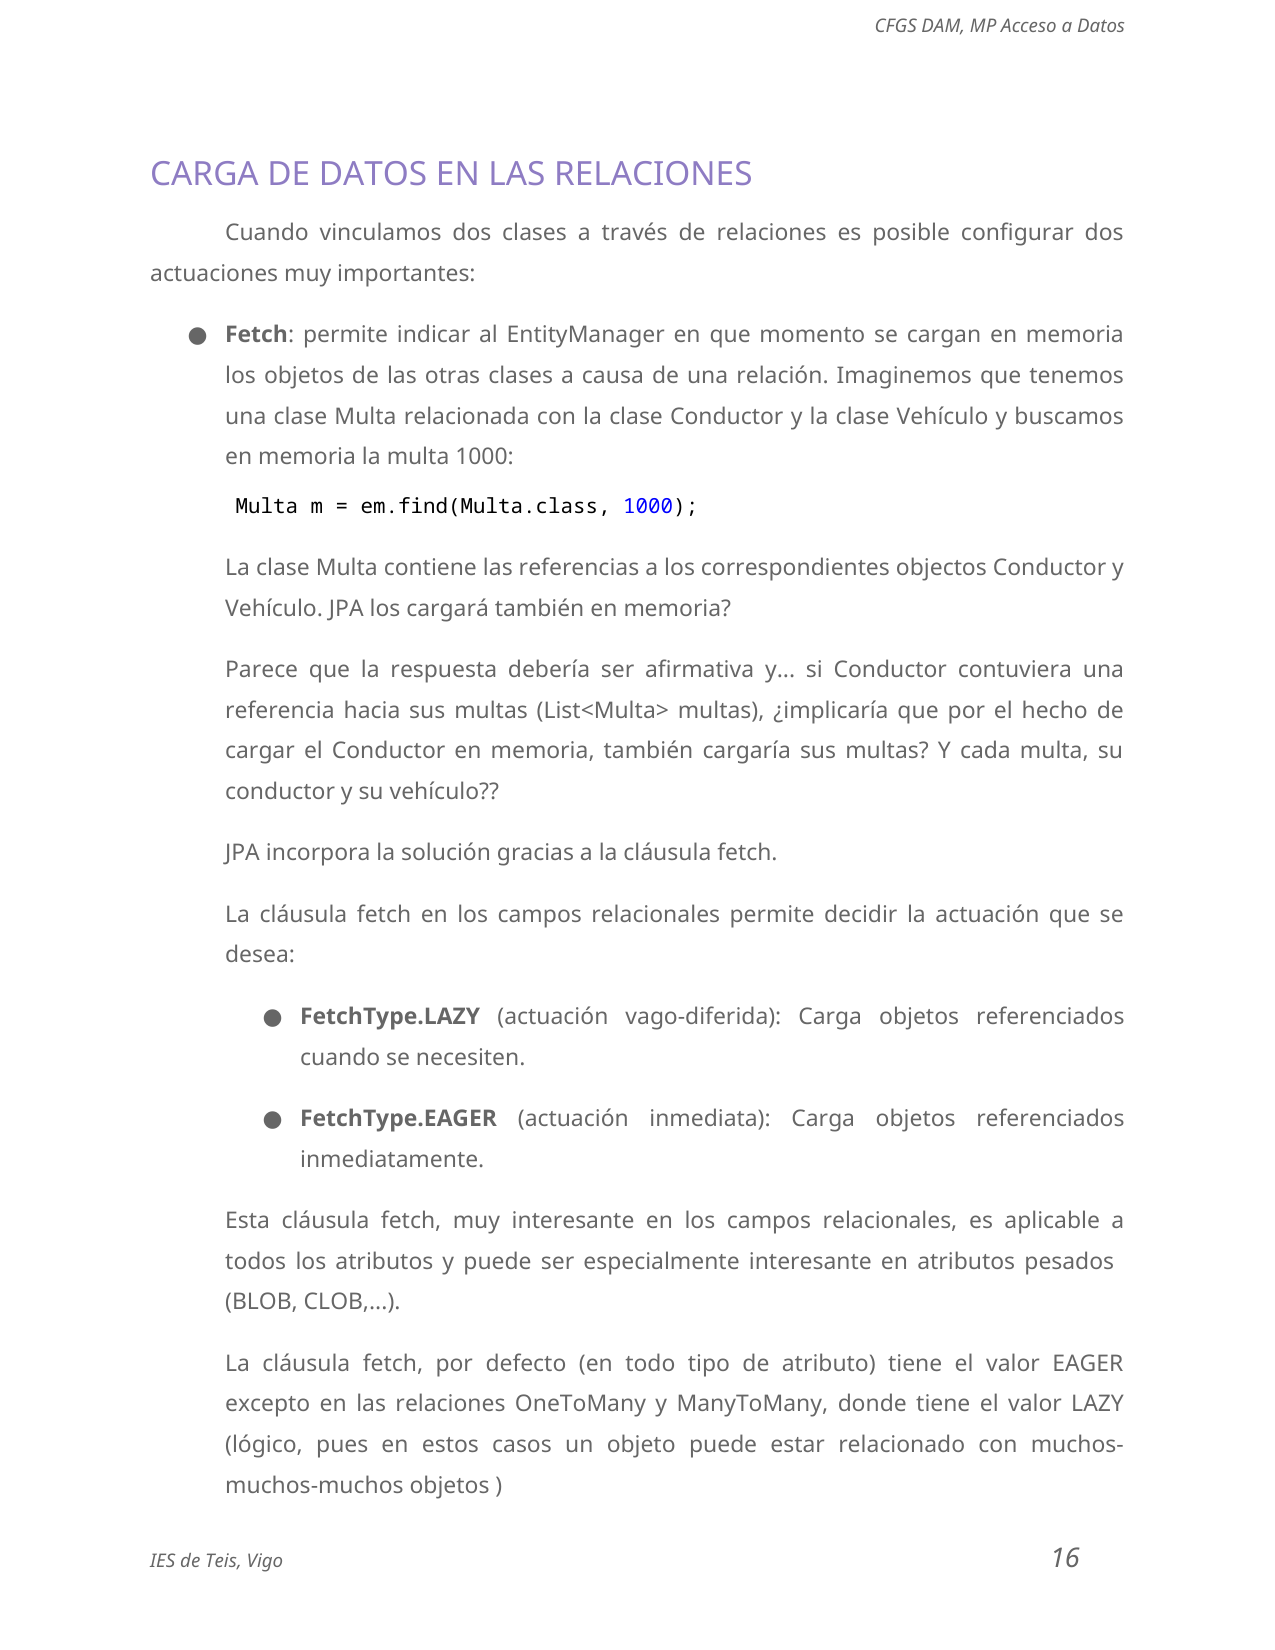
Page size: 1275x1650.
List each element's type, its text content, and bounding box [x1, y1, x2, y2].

list FetchType.LAZY (actuación vago-diferida): Carga objetos referenciados cuando se necesiten. [262, 1000, 1125, 1072]
table_header Multa m = em.find(Multa.class, 1000); [150, 481, 1125, 530]
text La cláusula fetch en los campos relacionales permite decidir la actuación que se desea: [225, 898, 1125, 970]
list Fetch: permite indicar al EntityManager en que momento se cargan en memoria los objetos de las otras clases a causa de una relación. Imaginemos que tenemos una clase Multa relacionada con la clase Conductor y la clase Vehículo y buscamos en memoria la multa 1000: [187, 318, 1125, 471]
text La clase Multa contiene las referencias a los correspondientes objectos Conductor y Vehículo. JPA los cargará también en memoria? [225, 551, 1125, 623]
text Parece que la respuesta debería ser afirmativa y... si Conductor contuviera una referencia hacia sus multas (List<Multa> multas), ¿implicaría que por el hecho de cargar el Conductor en memoria, también cargaría sus multas? Y cada multa, su conductor y su vehículo?? [225, 653, 1125, 806]
subtitle CARGA DE DATOS EN LAS RELACIONES [150, 150, 1125, 195]
text Cuando vinculamos dos clases a través de relaciones es posible configurar dos actuaciones muy importantes: [150, 216, 1125, 288]
text Esta cláusula fetch, muy interesante en los campos relacionales, es aplicable a todos los atributos y puede ser especialmente interesante en atributos pesados ​​(BLOB, CLOB,...). [225, 1204, 1125, 1317]
text JPA incorpora la solución gracias a la cláusula fetch. [225, 836, 1125, 868]
list FetchType.EAGER (actuación inmediata): Carga objetos referenciados inmediatamente. [262, 1102, 1125, 1174]
text La cláusula fetch, por defecto (en todo tipo de atributo) tiene el valor EAGER excepto en las relaciones OneToMany y ManyToMany, donde tiene el valor LAZY (lógico, pues en estos casos un objeto puede estar relacionado con muchos-muchos-muchos objetos ) [225, 1347, 1125, 1500]
